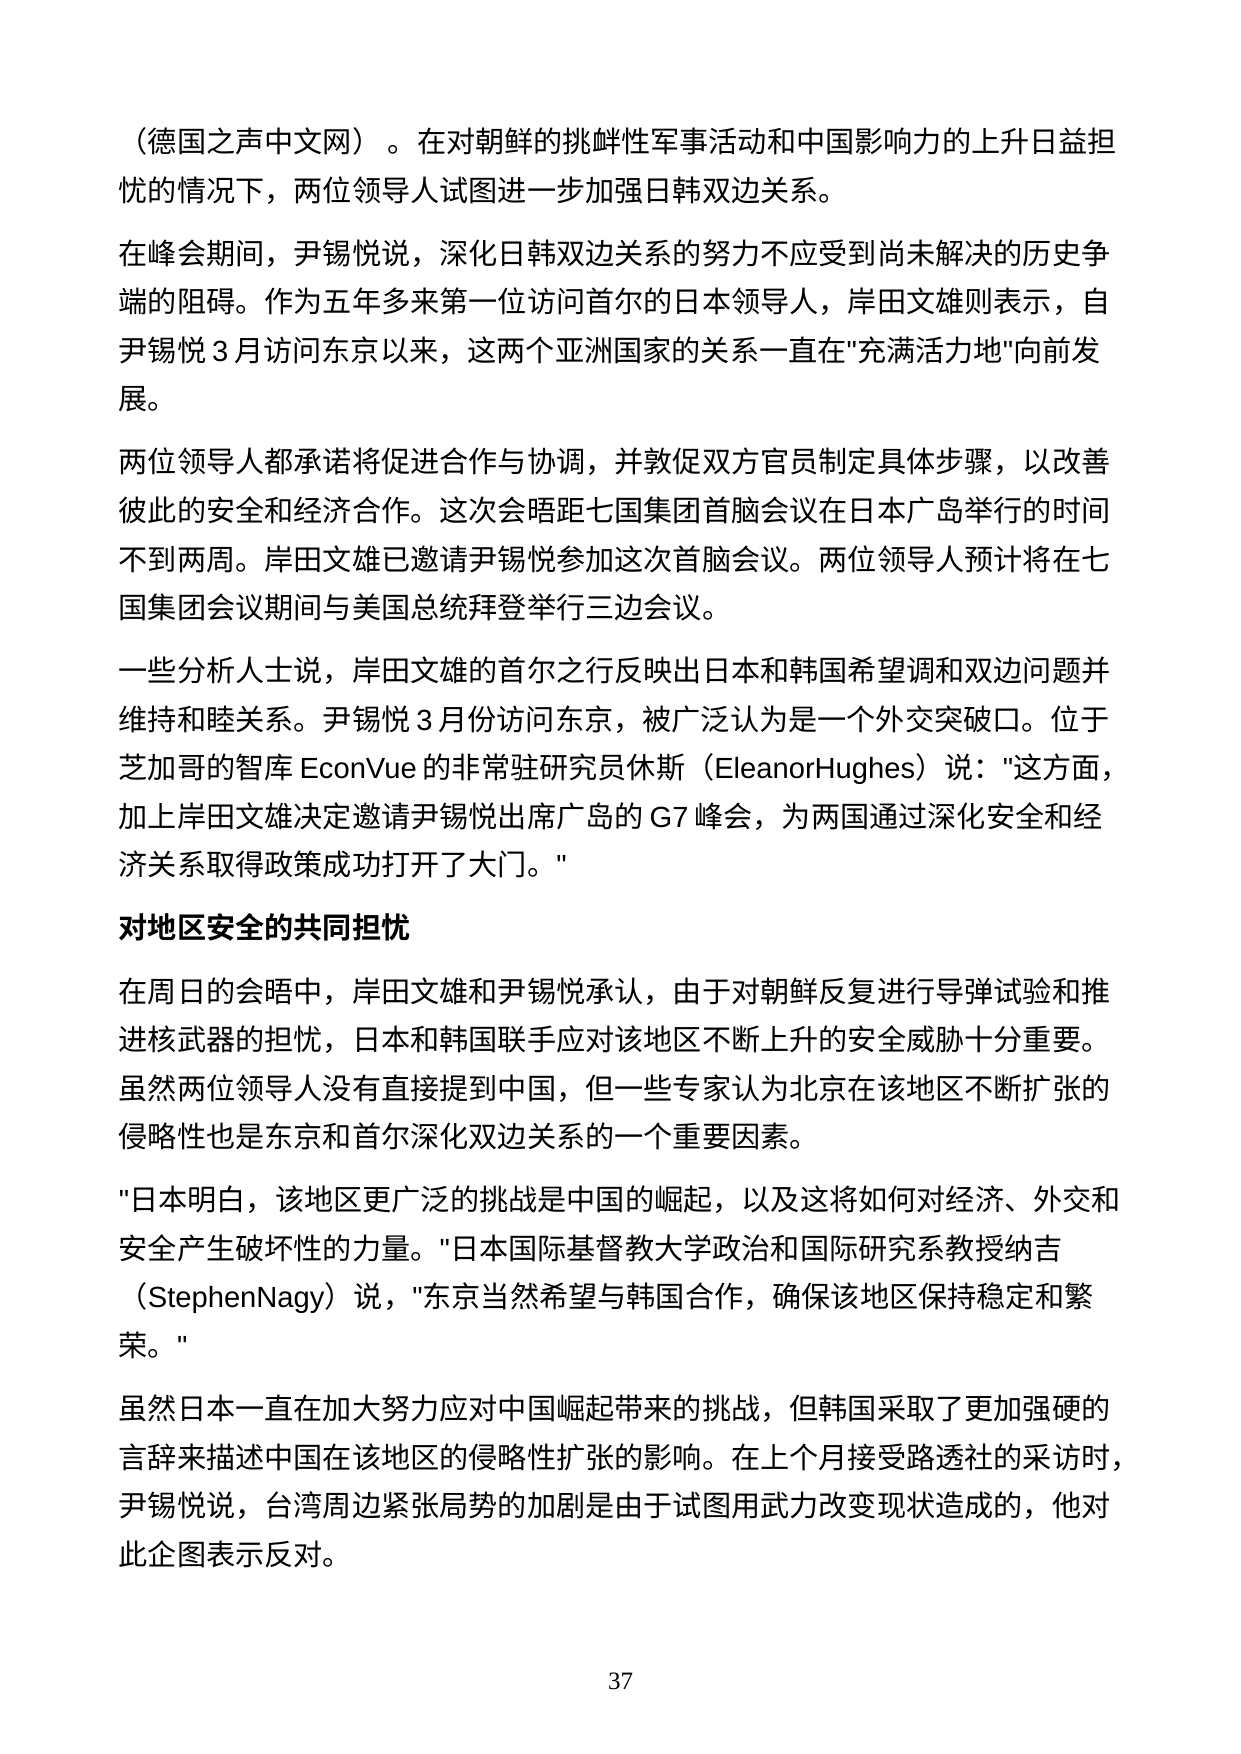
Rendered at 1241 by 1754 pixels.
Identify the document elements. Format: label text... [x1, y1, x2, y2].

text 一些分析人士说，岸田文雄的首尔之行反映出日本和韩国希望调和双边问题并维持和睦关系。尹锡悦3月份访问东京，被广泛认为是一个外交突破口。位于芝加哥的智库EconVue的非常驻研究员休斯（EleanorHughes）说："这方面，加上岸田文雄决定邀请尹锡悦出席广岛的G7峰会，为两国通过深化安全和经济关系取得政策成功打开了大门。" [118, 648, 1122, 884]
text 在周日的会晤中，岸田文雄和尹锡悦承认，由于对朝鲜反复进行导弹试验和推进核武器的担忧，日本和韩国联手应对该地区不断上升的安全威胁十分重要。虽然两位领导人没有直接提到中国，但一些专家认为北京在该地区不断扩张的侵略性也是东京和首尔深化双边关系的一个重要因素。 [118, 968, 1122, 1156]
text 两位领导人都承诺将促进合作与协调，并敦促双方官员制定具体步骤，以改善彼此的安全和经济合作。这次会晤距七国集团首脑会议在日本广岛举行的时间不到两周。岸田文雄已邀请尹锡悦参加这次首脑会议。两位领导人预计将在七国集团会议期间与美国总统拜登举行三边会议。 [118, 439, 1122, 627]
text （德国之声中文网） 。在对朝鲜的挑衅性军事活动和中国影响力的上升日益担忧的情况下，两位领导人试图进一步加强日韩双边关系。 [118, 118, 1122, 209]
text "日本明白，该地区更广泛的挑战是中国的崛起，以及这将如何对经济、外交和安全产生破坏性的力量。"日本国际基督教大学政治和国际研究系教授纳吉（StephenNagy）说，"东京当然希望与韩国合作，确保该地区保持稳定和繁荣。" [118, 1177, 1122, 1365]
text 虽然日本一直在加大努力应对中国崛起带来的挑战，但韩国采取了更加强硬的言辞来描述中国在该地区的侵略性扩张的影响。在上个月接受路透社的采访时，尹锡悦说，台湾周边紧张局势的加剧是由于试图用武力改变现状造成的，他对此企图表示反对。 [118, 1386, 1122, 1573]
text 在峰会期间，尹锡悦说，深化日韩双边关系的努力不应受到尚未解决的历史争端的阻碍。作为五年多来第一位访问首尔的日本领导人，岸田文雄则表示，自尹锡悦3月访问东京以来，这两个亚洲国家的关系一直在"充满活力地"向前发展。 [118, 230, 1122, 418]
text 对地区安全的共同担忧 [118, 905, 1122, 947]
